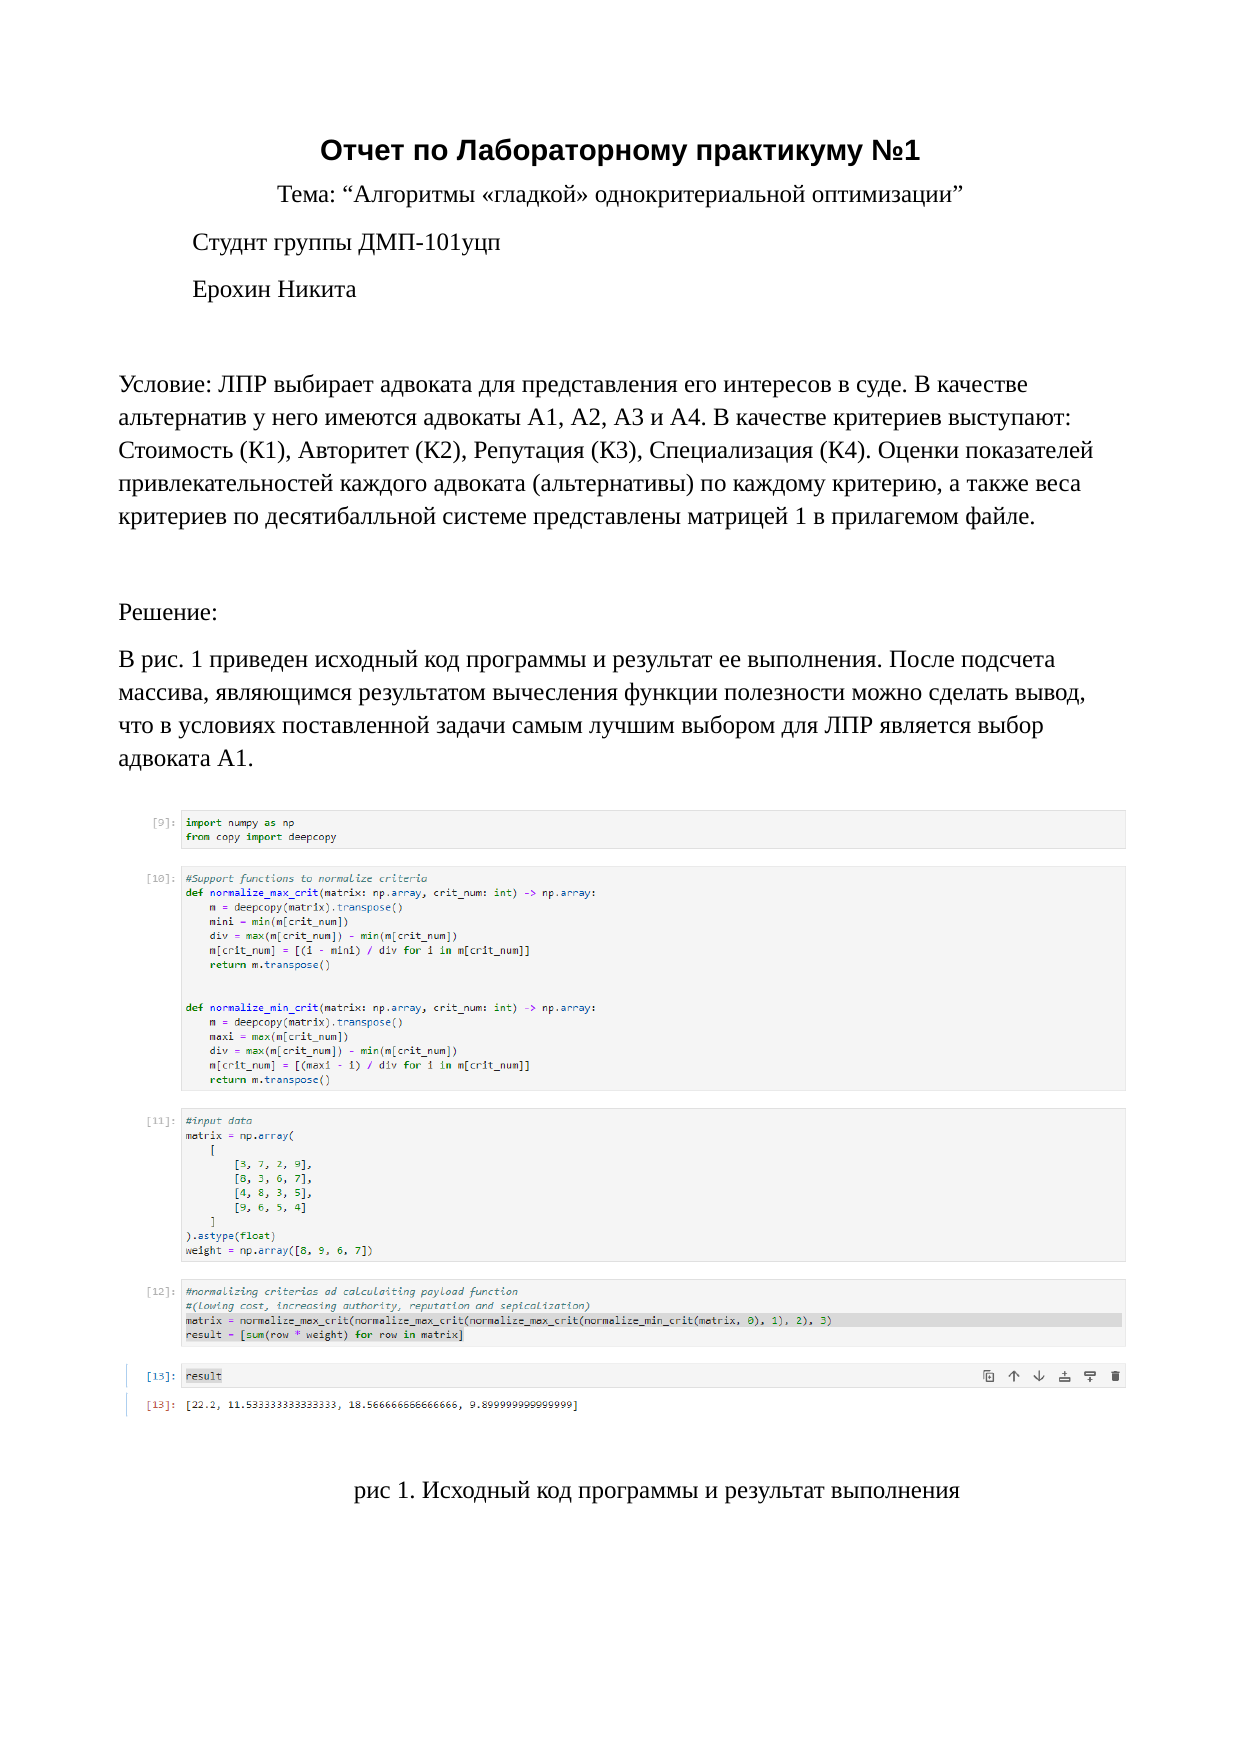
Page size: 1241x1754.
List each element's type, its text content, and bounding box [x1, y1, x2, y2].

text Ерохин Никита [192, 274, 1122, 303]
text Условие: ЛПР выбирает адвоката для представления его интересов в суде. В качестве альтернатив у него имеются адвокаты А1, А2, А3 и А4. В качестве критериев выступают: Стоимость (К1), Авторитет (К2), Репутация (К3), Специализация (К4). Оценки показателей привлекательностей каждого адвоката (альтернативы) по каждому критерию, а также веса критериев по десятибалльной системе представлены матрицей 1 в прилагемом файле. [118, 369, 1122, 530]
text В рис. 1 приведен исходный код программы и результат ее выполнения. После подсчета массива, являющимся результатом вычесления функции полезности можно сделать вывод, что в условиях поставленной задачи самым лучшим выбором для ЛПР является выбор адвоката А1. [118, 644, 1122, 772]
picture [126, 807, 1131, 1423]
text Решение: [118, 597, 1122, 625]
text Cтуднт группы ДМП-101уцп [192, 227, 1122, 255]
text рис 1. Исходный код программы и результат выполнения [118, 1475, 1122, 1503]
text Тема: “Алгоритмы «гладкой» однокритериальной оптимизации” [118, 179, 1122, 208]
subtitle Отчет по Лабораторному практикуму №1 [118, 133, 1122, 166]
